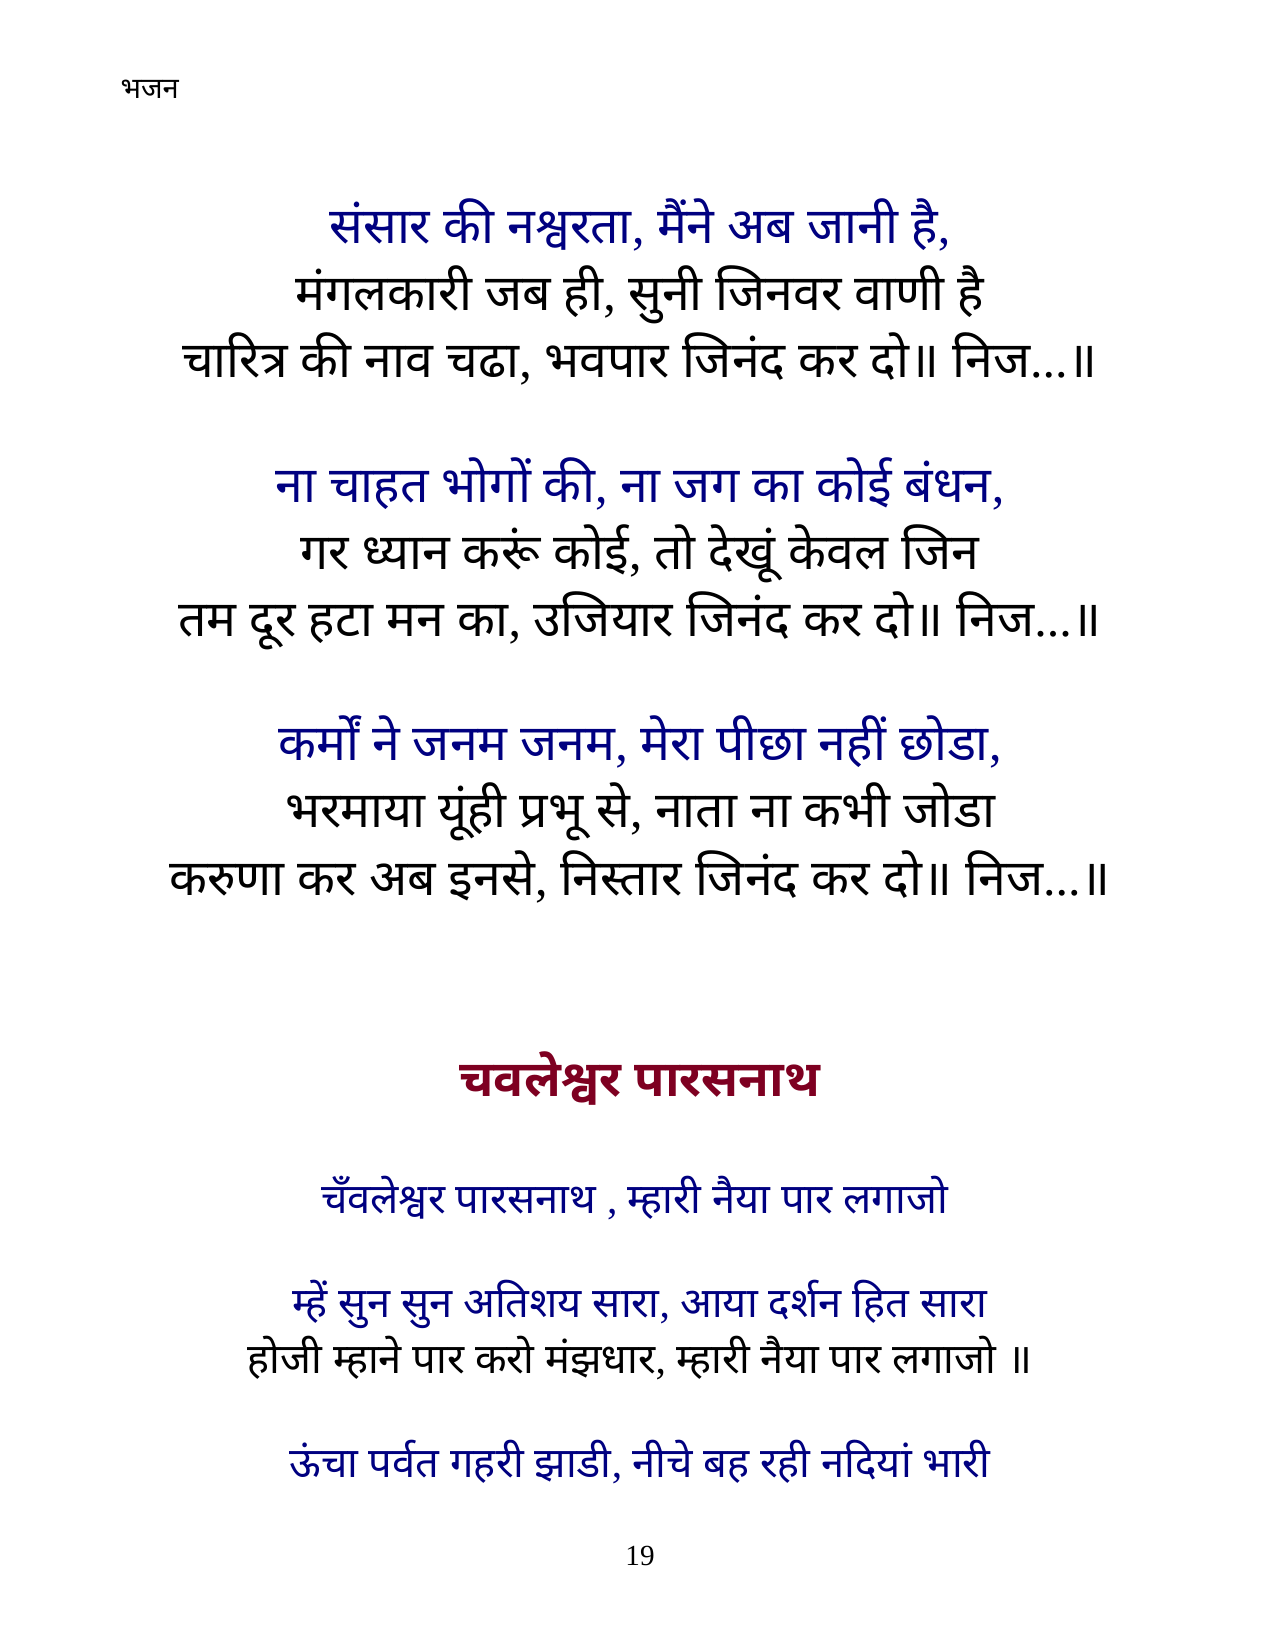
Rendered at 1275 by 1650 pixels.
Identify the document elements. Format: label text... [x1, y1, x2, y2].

text चवलेश्वर पारसनाथ [83, 1052, 1196, 1117]
text ना चाहत भोगों की, ना जग का कोई बंधन, [83, 455, 1196, 522]
text गर ध्यान करूं कोई, तो देखूं केवल जिन [83, 522, 1196, 589]
text होजी म्हाने पार करो मंझधार, म्हारी नैया पार लगाजो ॥ [83, 1335, 1196, 1391]
text करुणा कर अब इनसे, निस्तार जिनंद कर दो॥ निज...॥ [83, 848, 1196, 915]
text संसार की नश्वरता, मैंने अब जानी है, [83, 197, 1196, 264]
text म्हें सुन सुन अतिशय सारा, आया दर्शन हित सारा [83, 1279, 1196, 1335]
text चँवलेश्वर पारसनाथ , म्हारी नैया पार लगाजो [83, 1175, 1196, 1231]
text कर्मों ने जनम जनम, मेरा पीछा नहीं छोडा, [83, 714, 1196, 781]
text ऊंचा पर्वत गहरी झाडी, नीचे बह रही नदियां भारी [83, 1439, 1196, 1495]
text चारित्र की नाव चढा, भवपार जिनंद कर दो॥ निज...॥ [83, 331, 1196, 398]
text तम दूर हटा मन का, उजियार जिनंद कर दो॥ निज...॥ [83, 589, 1196, 657]
text भरमाया यूंही प्रभू से, नाता ना कभी जोडा [83, 781, 1196, 848]
text मंगलकारी जब ही, सुनी जिनवर वाणी है [83, 264, 1196, 331]
